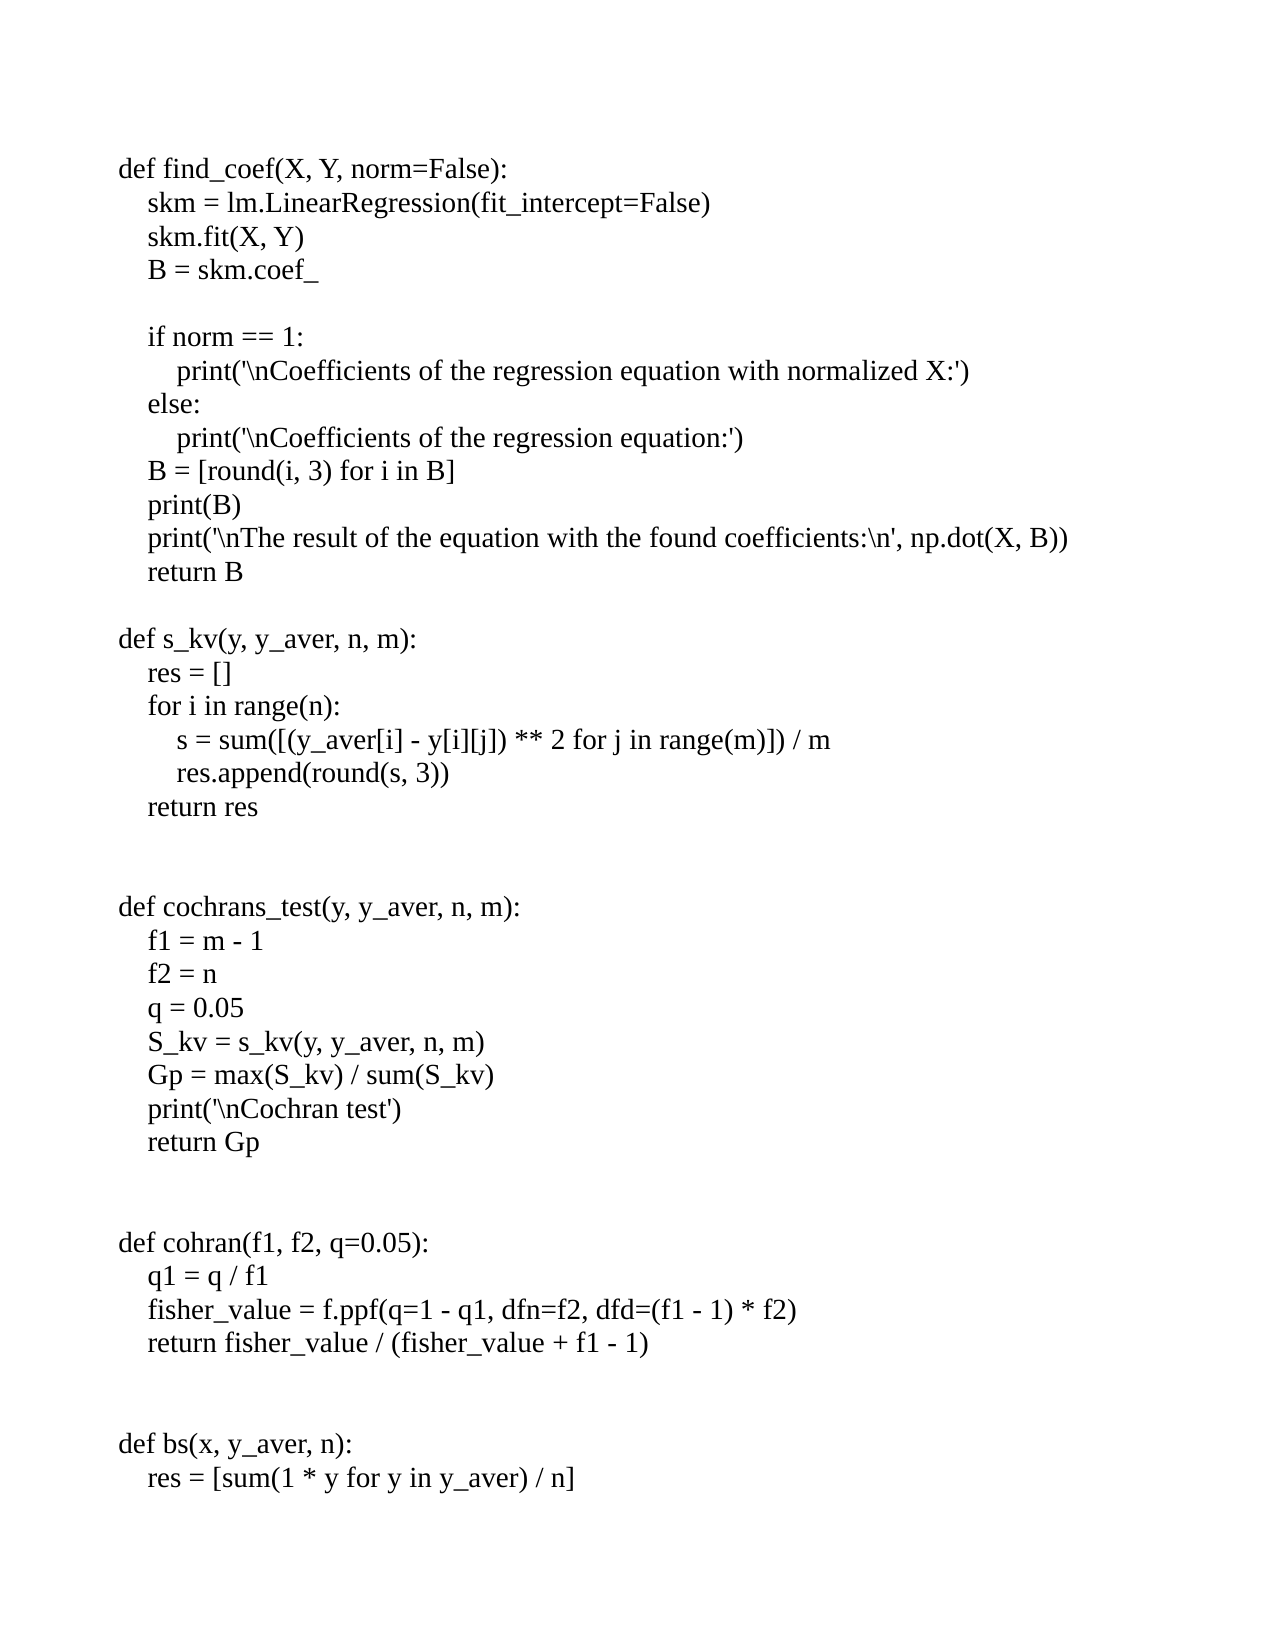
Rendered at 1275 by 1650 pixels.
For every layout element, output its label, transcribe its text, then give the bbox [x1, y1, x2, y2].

text return B [118, 554, 1157, 588]
text q = 0.05 [118, 990, 1157, 1024]
text s = sum([(y_aver[i] - y[i][j]) ** 2 for j in range(m)]) / m [118, 722, 1157, 755]
text B = [round(i, 3) for i in B] [118, 453, 1157, 487]
text res.append(round(s, 3)) [118, 755, 1157, 789]
text f2 = n [118, 957, 1157, 990]
text res = [sum(1 * y for y in y_aver) / n] [118, 1460, 1157, 1493]
text fisher_value = f.ppf(q=1 - q1, dfn=f2, dfd=(f1 - 1) * f2) [118, 1292, 1157, 1326]
text print(B) [118, 487, 1157, 521]
text print('\nCoefficients of the regression equation:') [118, 420, 1157, 453]
text print('\nCochran test') [118, 1091, 1157, 1124]
text for i in range(n): [118, 688, 1157, 722]
text else: [118, 386, 1157, 420]
text S_kv = s_kv(y, y_aver, n, m) [118, 1024, 1157, 1057]
text skm = lm.LinearRegression(fit_intercept=False) [118, 185, 1157, 219]
text q1 = q / f1 [118, 1258, 1157, 1292]
text def s_kv(y, y_aver, n, m): [118, 621, 1157, 655]
text return res [118, 789, 1157, 822]
text f1 = m - 1 [118, 923, 1157, 957]
text Gp = max(S_kv) / sum(S_kv) [118, 1057, 1157, 1091]
text def bs(x, y_aver, n): [118, 1426, 1157, 1460]
text print('\nThe result of the equation with the found coefficients:\n', np.dot(X, B)) [118, 521, 1157, 554]
text def cochrans_test(y, y_aver, n, m): [118, 889, 1157, 923]
text skm.fit(X, Y) [118, 219, 1157, 252]
text print('\nCoefficients of the regression equation with normalized X:') [118, 353, 1157, 386]
text if norm == 1: [118, 319, 1157, 353]
text def find_coef(X, Y, norm=False): [118, 152, 1157, 185]
text def cohran(f1, f2, q=0.05): [118, 1225, 1157, 1258]
text return fisher_value / (fisher_value + f1 - 1) [118, 1326, 1157, 1359]
text return Gp [118, 1124, 1157, 1158]
text B = skm.coef_ [118, 252, 1157, 286]
text res = [] [118, 655, 1157, 688]
